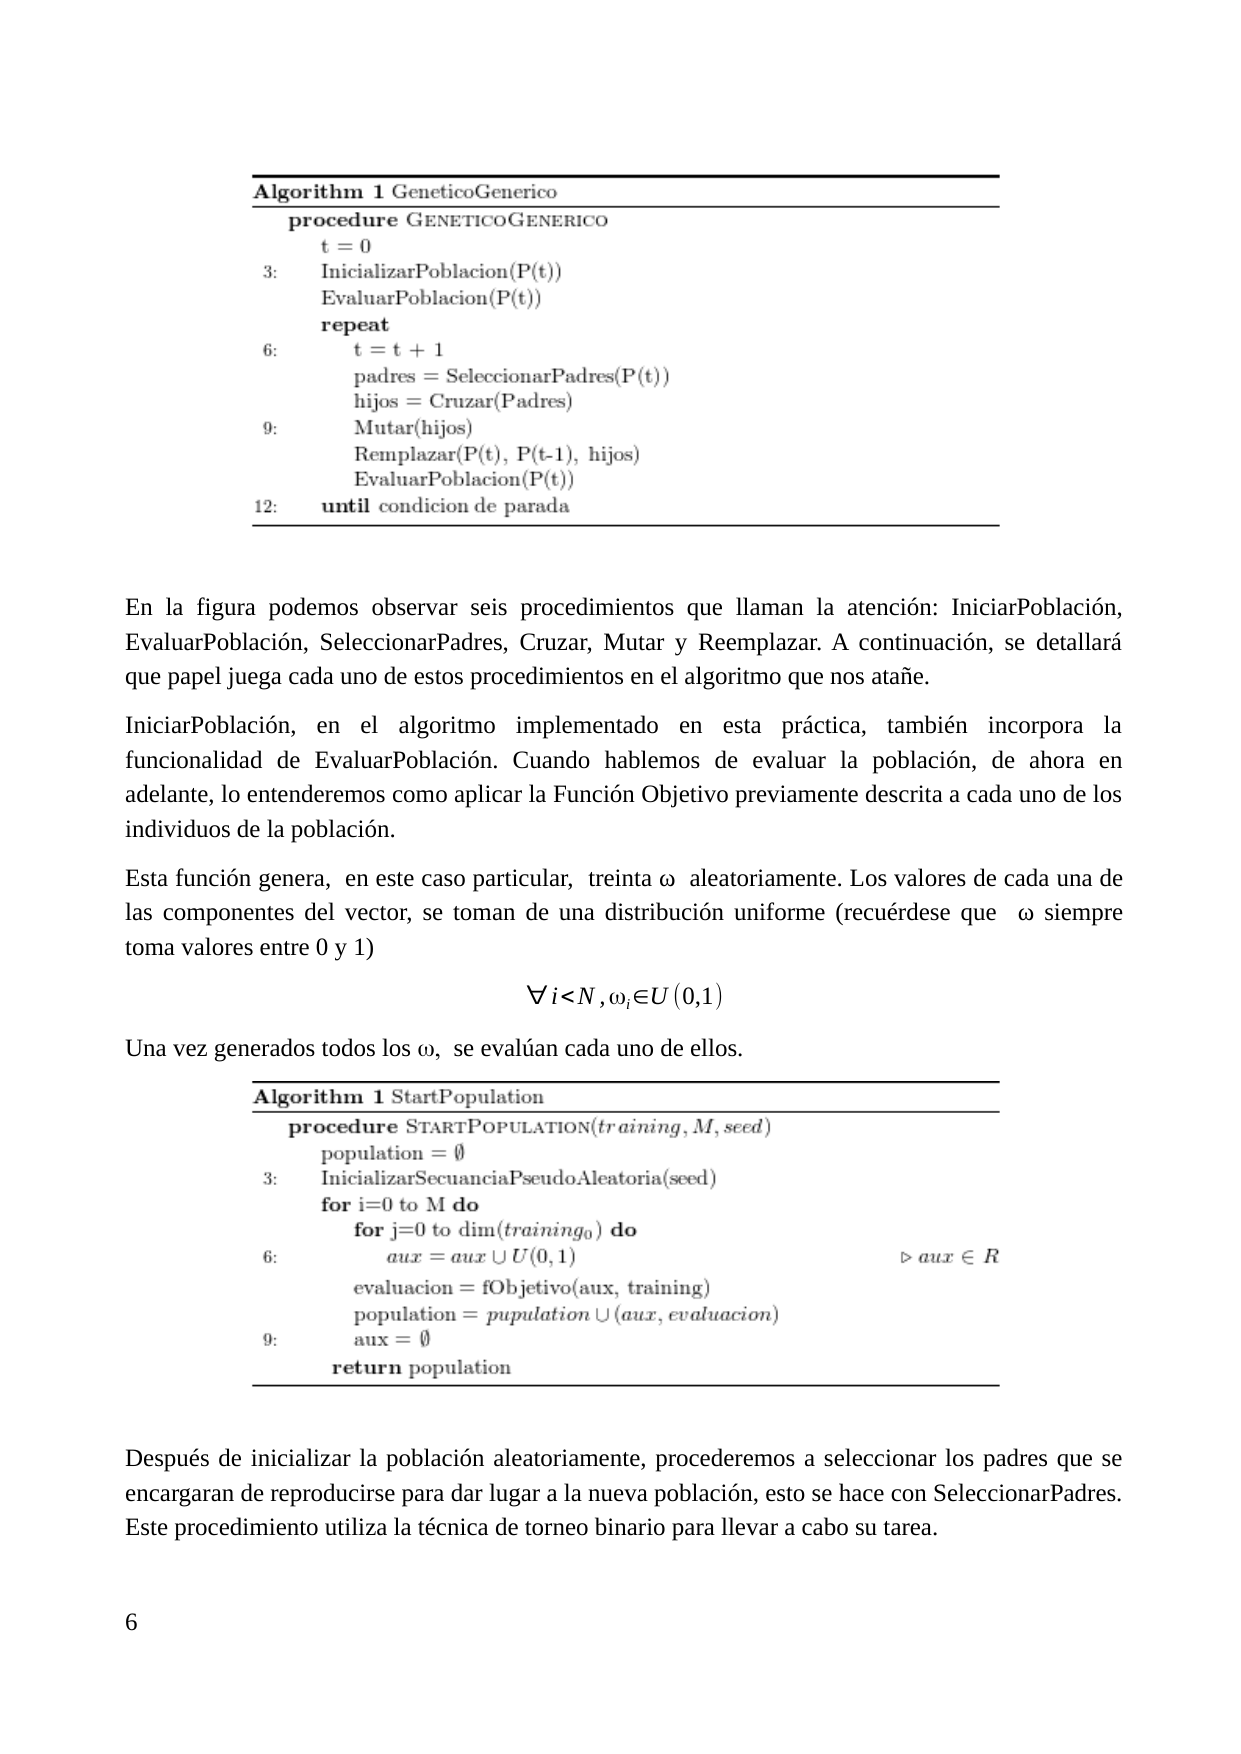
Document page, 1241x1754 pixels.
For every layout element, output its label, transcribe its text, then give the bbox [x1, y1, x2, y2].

picture [248, 167, 1000, 362]
text IniciarPoblación, en el algoritmo implementado en esta práctica, también incorpora la funcionalidad de EvaluarPoblación. Cuando hablemos de evaluar la población, de ahora en adelante, lo entenderemos como aplicar la Función Objetivo previamente descrita a cada uno de los individuos de la población. [125, 710, 1123, 843]
text Esta función genera, en este caso particular, treinta ω aleatoriamente. Los valores de cada una de las componentes del vector, se toman de una distribución uniforme (recuérdese que ω siempre toma valores entre 0 y 1) [125, 863, 1123, 961]
picture [248, 1081, 1000, 1214]
text En la figura podemos observar seis procedimientos que llaman la atención: IniciarPoblación, EvaluarPoblación, SeleccionarPadres, Cruzar, Mutar y Reemplazar. A continuación, se detallará que papel juega cada uno de estos procedimientos en el algoritmo que nos atañe. [125, 592, 1123, 690]
text Una vez generados todos los ω, se evalúan cada uno de ellos. [125, 1033, 1123, 1062]
text Después de inicializar la población aleatoriamente, procederemos a seleccionar los padres que se encargaran de reproducirse para dar lugar a la nueva población, esto se hace con SeleccionarPadres. Este procedimiento utiliza la técnica de torneo binario para llevar a cabo su tarea. [125, 1443, 1123, 1541]
